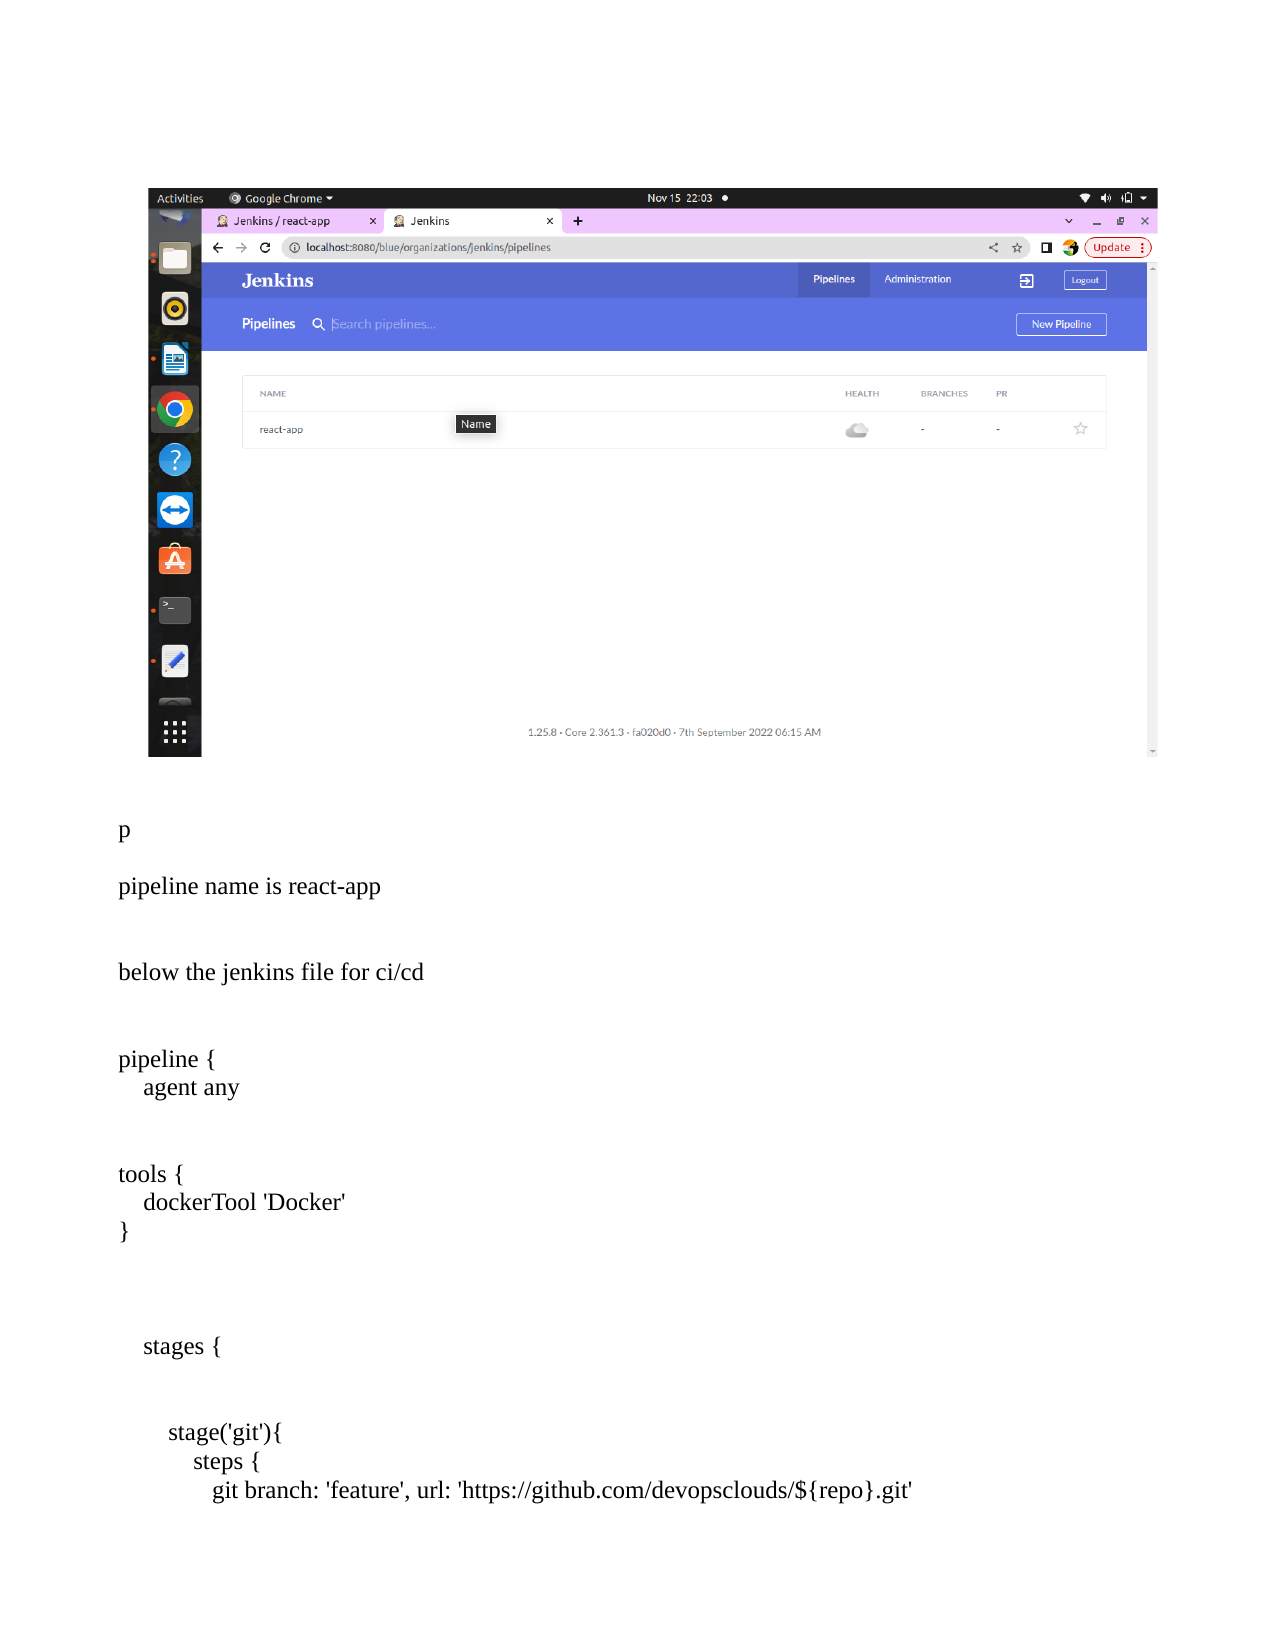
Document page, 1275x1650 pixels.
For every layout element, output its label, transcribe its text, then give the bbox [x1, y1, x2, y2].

text pipeline name is react-app [118, 871, 1157, 900]
text agent any [118, 1072, 1157, 1101]
text } [118, 1216, 1157, 1245]
text stages { [118, 1331, 1157, 1360]
text dockerTool 'Docker' [118, 1187, 1157, 1216]
text pipeline { [118, 1044, 1157, 1072]
text stage('git'){ [118, 1417, 1157, 1446]
text tools { [118, 1159, 1157, 1187]
text steps { [118, 1446, 1157, 1475]
text p [118, 814, 1157, 842]
text git branch: 'feature', url: 'https://github.com/devopsclouds/${repo}.git' [118, 1475, 1157, 1504]
picture [148, 188, 1158, 757]
text below the jenkins file for ci/cd [118, 957, 1157, 986]
